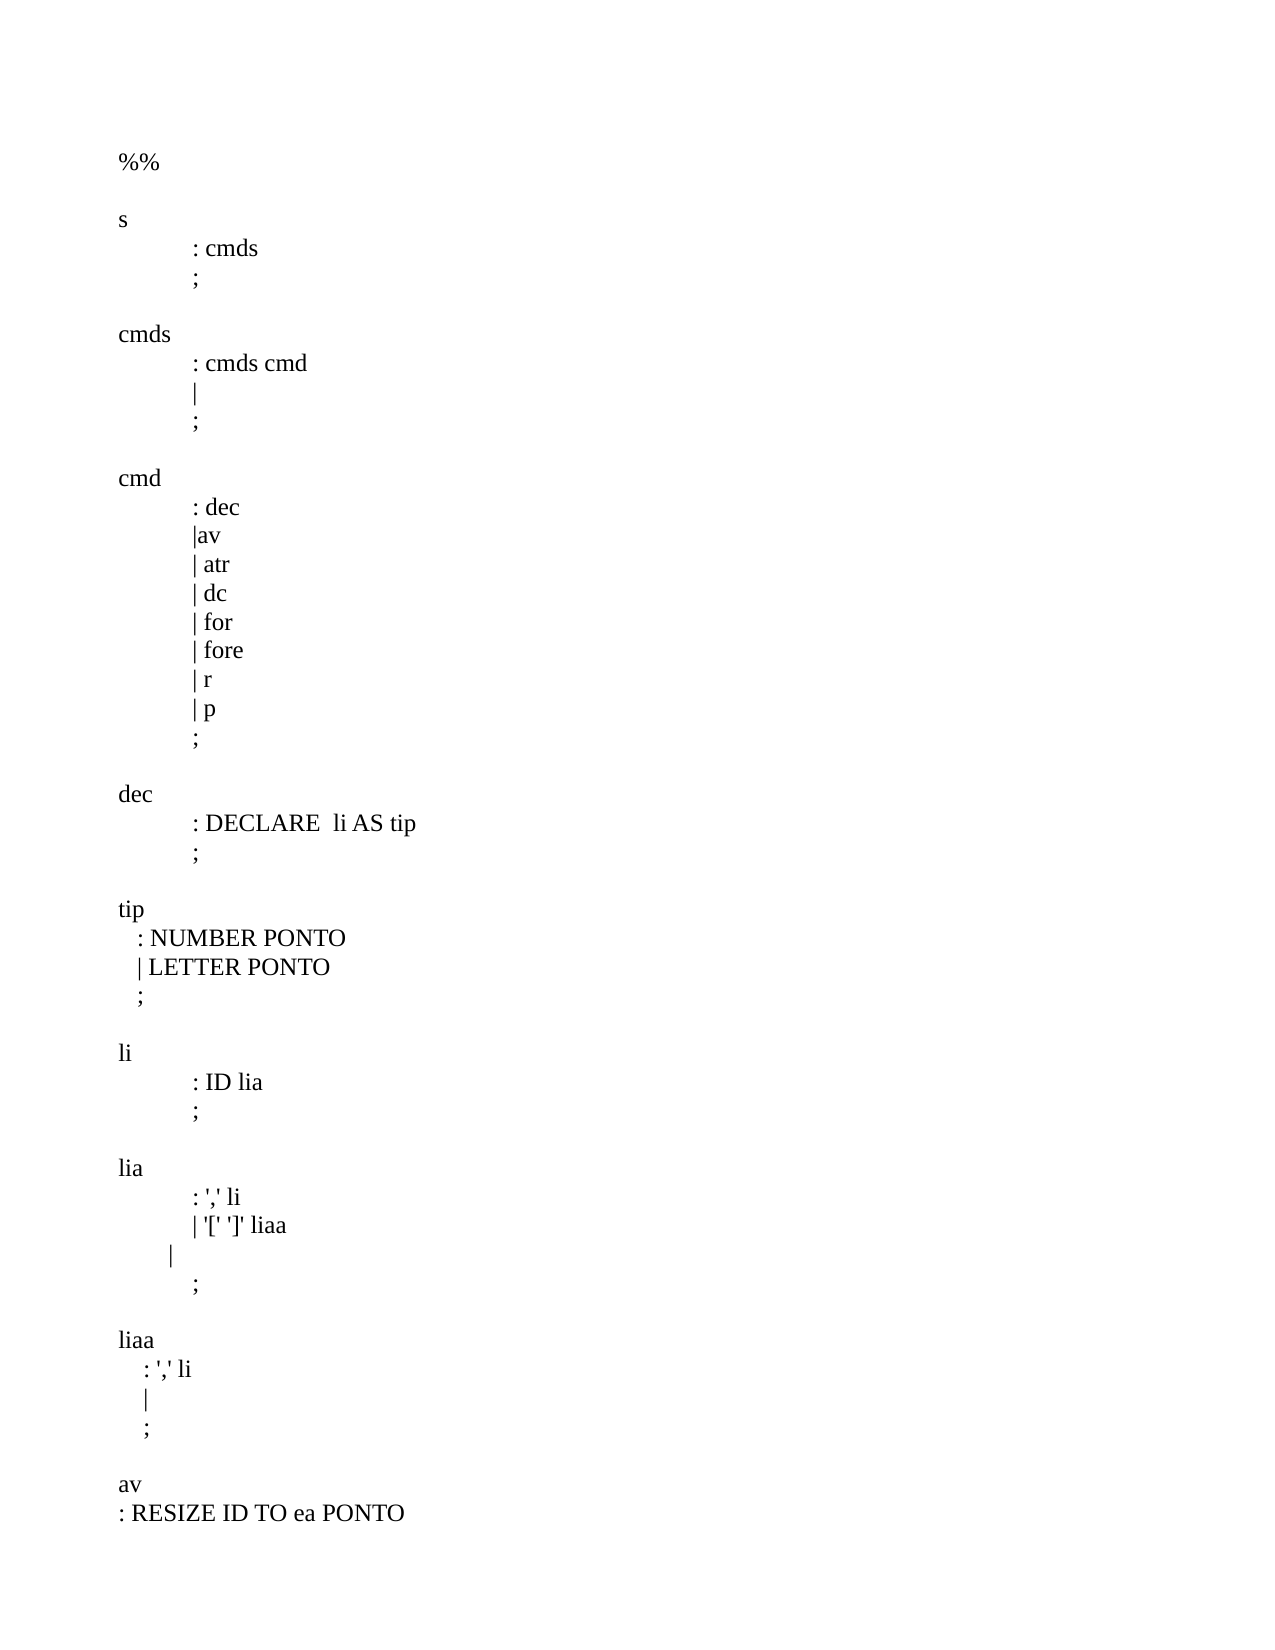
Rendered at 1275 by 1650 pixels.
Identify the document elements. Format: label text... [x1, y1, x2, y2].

text ; [118, 1268, 1157, 1297]
text : DECLARE li AS tip [118, 808, 1157, 837]
text cmds [118, 319, 1157, 348]
text ; [118, 722, 1157, 751]
text | [118, 1239, 1157, 1268]
text ; [118, 837, 1157, 866]
text | [118, 1383, 1157, 1412]
text | '[' ']' liaa [118, 1211, 1157, 1239]
text liaa [118, 1326, 1157, 1354]
text ; [118, 981, 1157, 1009]
text ; [118, 406, 1157, 434]
text lia [118, 1153, 1157, 1182]
text cmd [118, 463, 1157, 492]
text : cmds cmd [118, 348, 1157, 377]
text | for [118, 607, 1157, 636]
text | r [118, 664, 1157, 693]
text li [118, 1038, 1157, 1067]
text : ID lia [118, 1067, 1157, 1096]
text dec [118, 779, 1157, 808]
text %% [118, 147, 1157, 176]
text tip [118, 894, 1157, 923]
text | atr [118, 549, 1157, 578]
text | fore [118, 636, 1157, 664]
text : ',' li [118, 1354, 1157, 1383]
text |av [118, 521, 1157, 549]
text | LETTER PONTO [118, 952, 1157, 981]
text av [118, 1469, 1157, 1498]
text | dc [118, 578, 1157, 607]
text ; [118, 262, 1157, 291]
text | p [118, 693, 1157, 722]
text : cmds [118, 233, 1157, 262]
text ; [118, 1096, 1157, 1124]
text : RESIZE ID TO ea PONTO [118, 1498, 1157, 1527]
text | [118, 377, 1157, 406]
text ; [118, 1412, 1157, 1441]
text : dec [118, 492, 1157, 521]
text : NUMBER PONTO [118, 923, 1157, 952]
text s [118, 204, 1157, 233]
text : ',' li [118, 1182, 1157, 1211]
